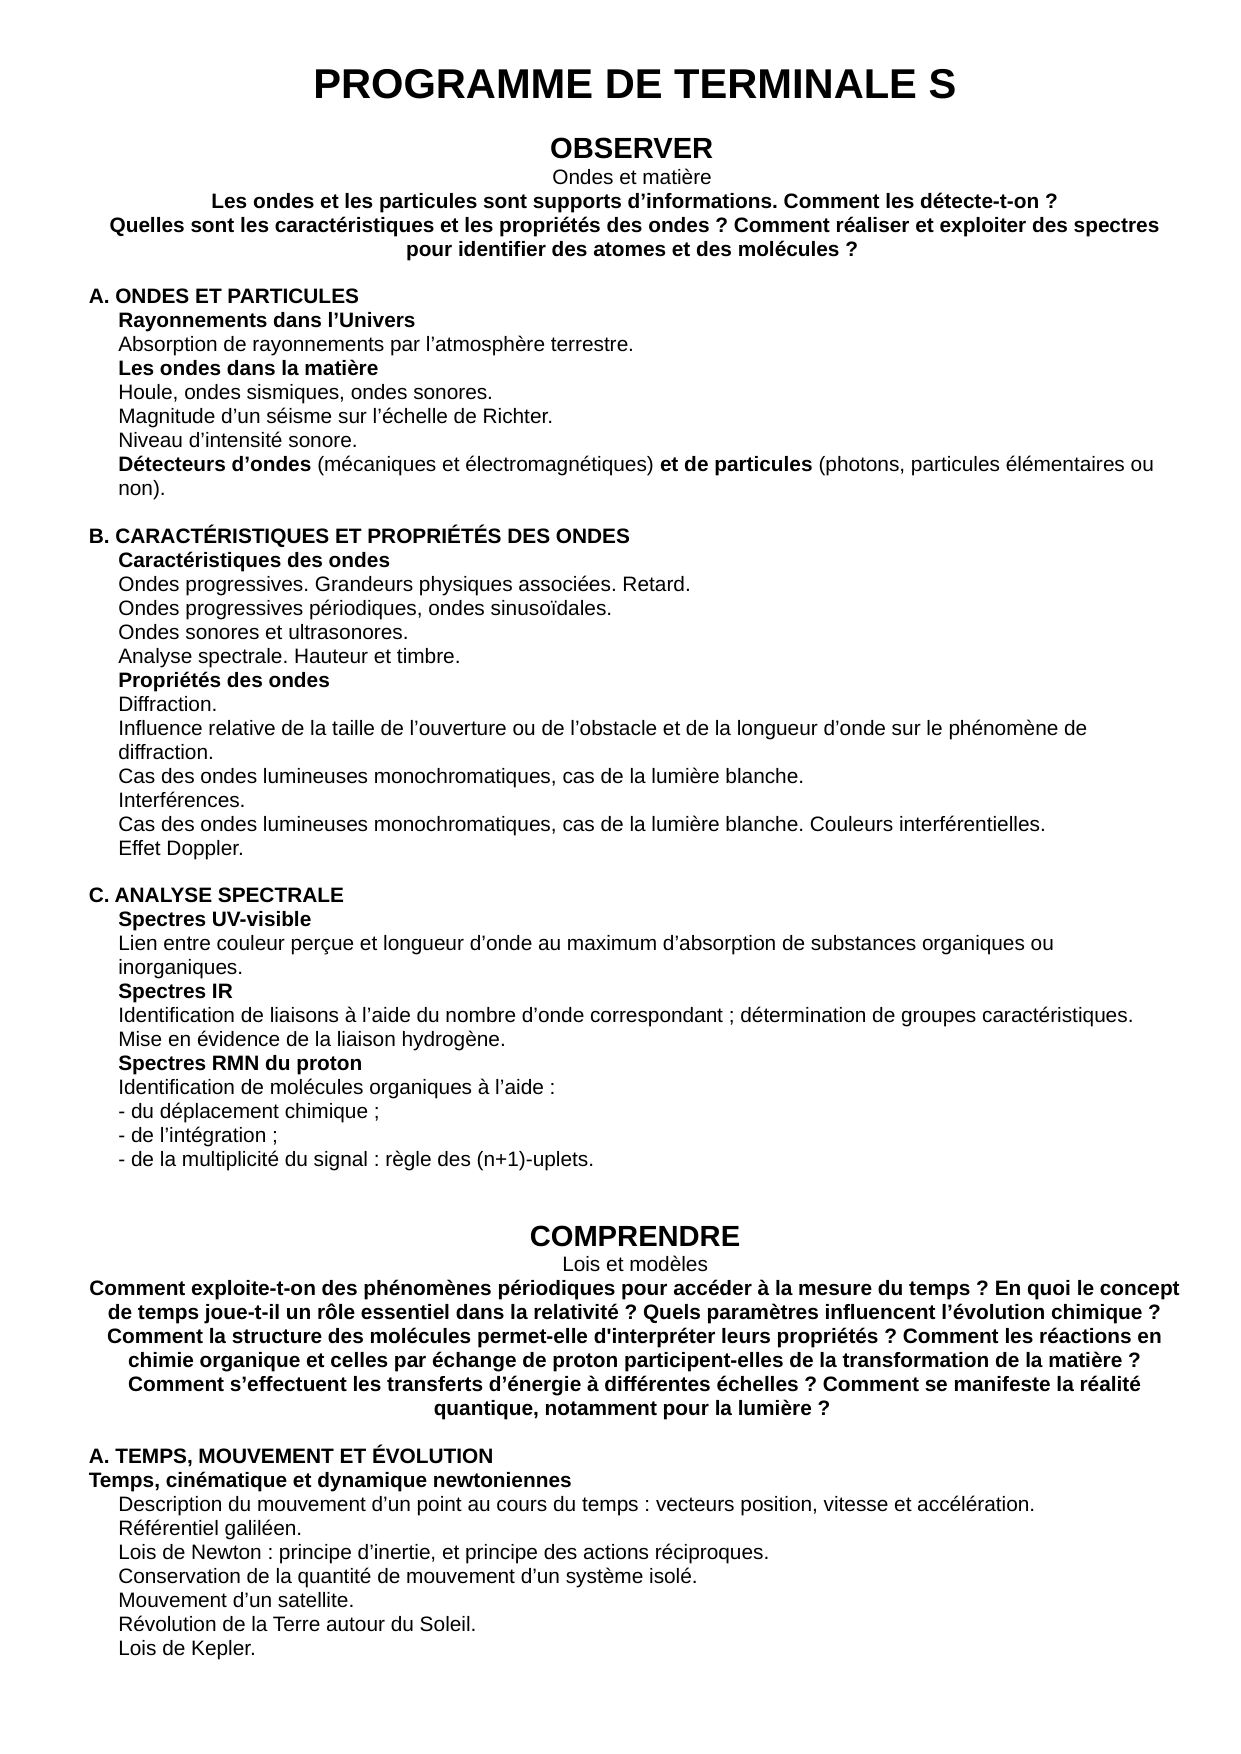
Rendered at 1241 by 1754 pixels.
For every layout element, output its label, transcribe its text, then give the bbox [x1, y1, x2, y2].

text A. Ondes et particules [88, 284, 1181, 308]
text Spectres IR [118, 979, 1181, 1003]
text Effet Doppler. [118, 835, 1181, 859]
text Programme de Terminale S [88, 59, 1181, 107]
text Observer [88, 131, 1181, 164]
text Spectres RMN du proton [118, 1051, 1181, 1075]
text Spectres UV-visible [118, 907, 1181, 931]
text Interférences. [118, 787, 1181, 811]
text - de l’intégration ; [118, 1123, 1181, 1147]
text Absorption de rayonnements par l’atmosphère terrestre. [118, 332, 1181, 356]
text Comment la structure des molécules permet-elle d'interpréter leurs propriétés ? Comment les réactions en chimie organique et celles par échange de proton participent-elles de la transformation de la matière ? Comment s’effectuent les transferts d’énergie à différentes échelles ? Comment se manifeste la réalité quantique, notamment pour la lumière ? [88, 1324, 1181, 1420]
text Mouvement d’un satellite. [118, 1588, 1181, 1612]
text Houle, ondes sismiques, ondes sonores. [118, 380, 1181, 404]
text - de la multiplicité du signal : règle des (n+1)-uplets. [118, 1147, 1181, 1171]
text Comprendre [88, 1219, 1181, 1252]
text Magnitude d’un séisme sur l’échelle de Richter. [118, 404, 1181, 428]
text Lois et modèles [88, 1252, 1181, 1276]
text B. Caractéristiques et propriétés des ondes [88, 524, 1181, 548]
text Les ondes dans la matière [118, 356, 1181, 380]
text Diffraction. [118, 692, 1181, 716]
text Influence relative de la taille de l’ouverture ou de l’obstacle et de la longueur d’onde sur le phénomène de diffraction. [118, 716, 1181, 763]
text Lien entre couleur perçue et longueur d’onde au maximum d’absorption de substances organiques ou inorganiques. [118, 931, 1181, 979]
text Analyse spectrale. Hauteur et timbre. [118, 644, 1181, 668]
text A. Temps, mouvement et évolution [88, 1444, 1181, 1468]
text Ondes progressives. Grandeurs physiques associées. Retard. [118, 572, 1181, 596]
text Détecteurs d’ondes (mécaniques et électromagnétiques) et de particules (photons, particules élémentaires ou non). [118, 452, 1181, 500]
text Rayonnements dans l’Univers [118, 308, 1181, 332]
text Lois de Kepler. [118, 1636, 1181, 1659]
text Propriétés des ondes [118, 668, 1181, 692]
text Mise en évidence de la liaison hydrogène. [118, 1027, 1181, 1051]
text Révolution de la Terre autour du Soleil. [118, 1612, 1181, 1636]
text Conservation de la quantité de mouvement d’un système isolé. [118, 1564, 1181, 1588]
text Ondes progressives périodiques, ondes sinusoïdales. [118, 596, 1181, 620]
text Ondes sonores et ultrasonores. [118, 620, 1181, 644]
text Ondes et matière [88, 164, 1181, 188]
text Les ondes et les particules sont supports d’informations. Comment les détecte-t-on ? [88, 188, 1181, 212]
text Cas des ondes lumineuses monochromatiques, cas de la lumière blanche. Couleurs interférentielles. [118, 811, 1181, 835]
text Quelles sont les caractéristiques et les propriétés des ondes ? Comment réaliser et exploiter des spectres pour identifier des atomes et des molécules ? [88, 212, 1181, 260]
text Description du mouvement d’un point au cours du temps : vecteurs position, vitesse et accélération. [118, 1492, 1181, 1516]
text Temps, cinématique et dynamique newtoniennes [88, 1468, 1181, 1492]
text - du déplacement chimique ; [118, 1099, 1181, 1123]
text Caractéristiques des ondes [118, 548, 1181, 572]
text Identification de liaisons à l’aide du nombre d’onde correspondant ; détermination de groupes caractéristiques. [118, 1003, 1181, 1027]
text Cas des ondes lumineuses monochromatiques, cas de la lumière blanche. [118, 763, 1181, 787]
text Comment exploite-t-on des phénomènes périodiques pour accéder à la mesure du temps ? En quoi le concept de temps joue-t-il un rôle essentiel dans la relativité ? Quels paramètres influencent l’évolution chimique ? [88, 1276, 1181, 1324]
text Identification de molécules organiques à l’aide : [118, 1075, 1181, 1099]
text Lois de Newton : principe d’inertie, et principe des actions réciproques. [118, 1540, 1181, 1564]
text Référentiel galiléen. [118, 1516, 1181, 1540]
text C. Analyse spectrale [88, 883, 1181, 907]
text Niveau d’intensité sonore. [118, 428, 1181, 452]
